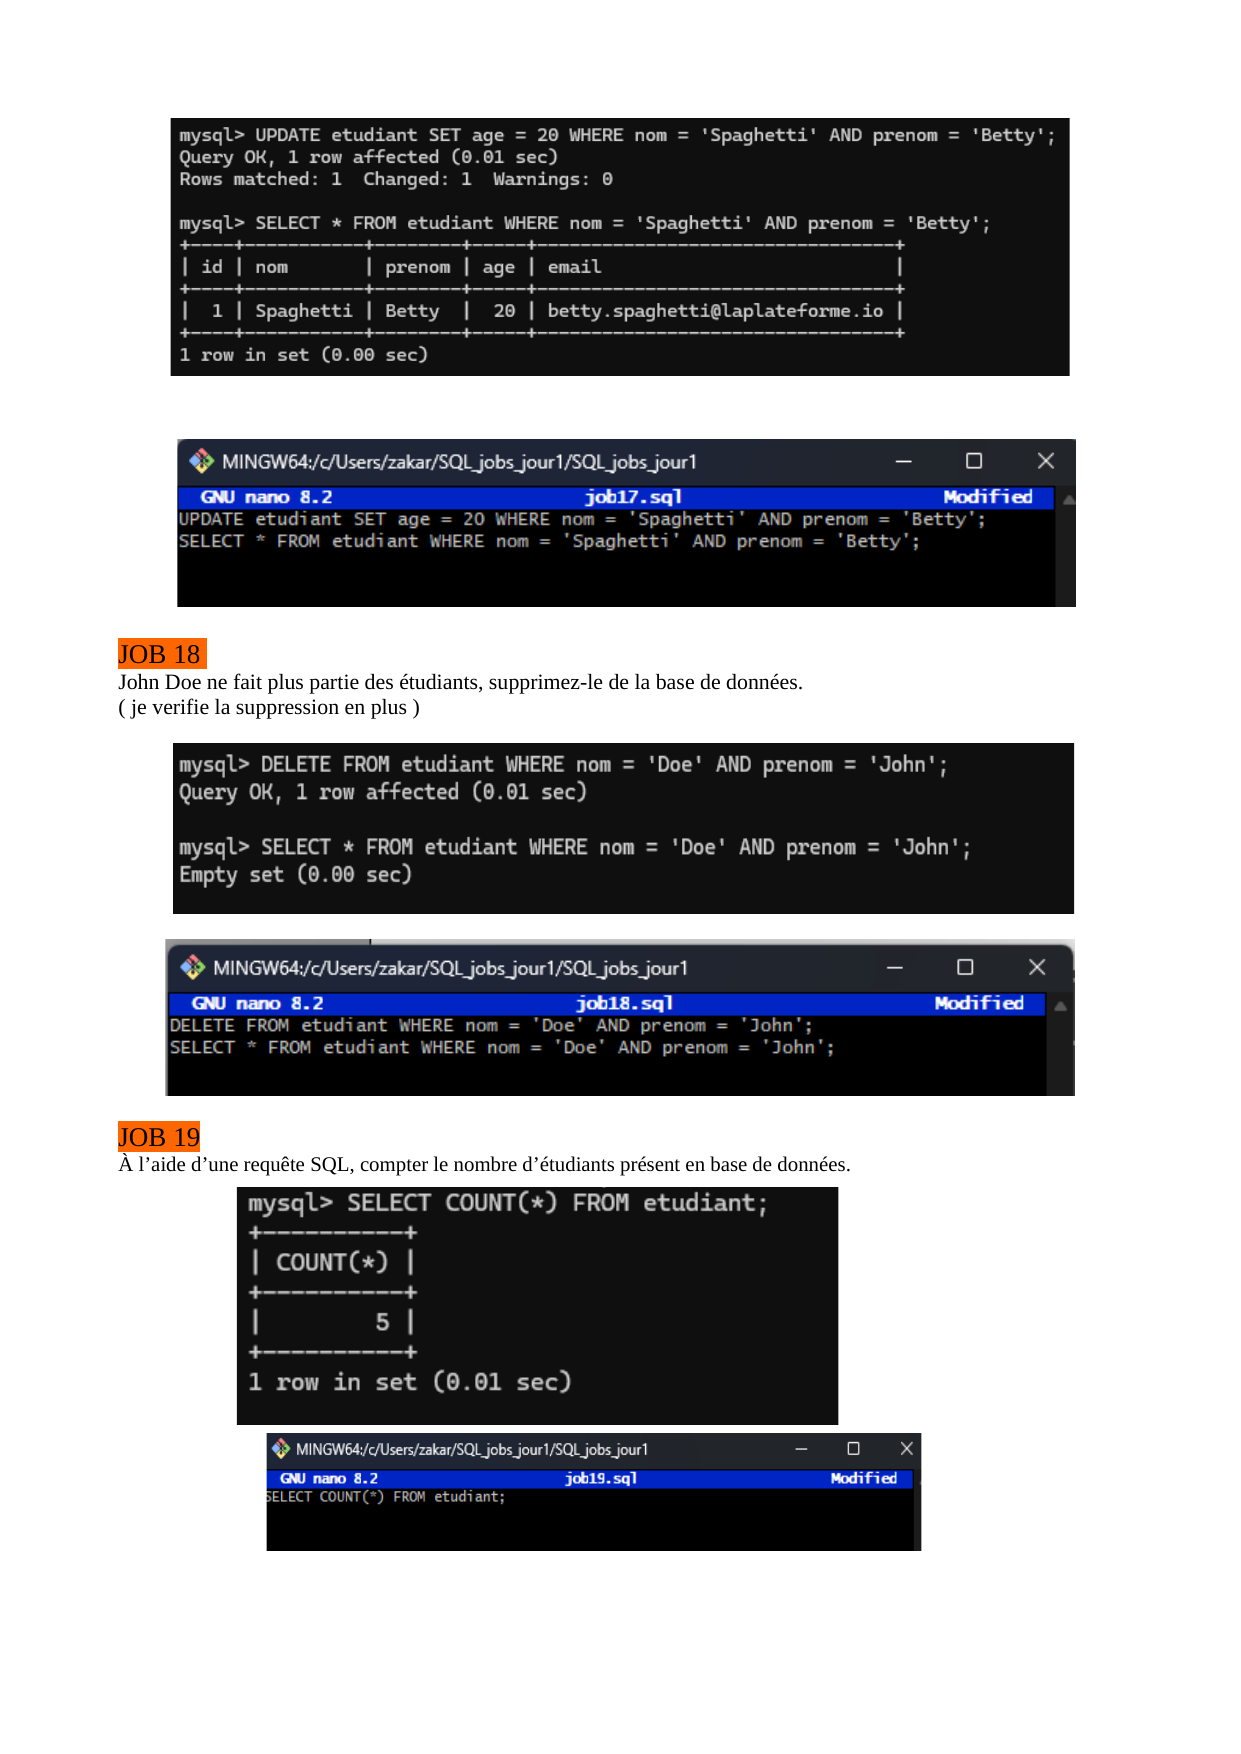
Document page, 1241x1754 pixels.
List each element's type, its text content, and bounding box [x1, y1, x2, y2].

text JOB 18 [118, 638, 1122, 669]
picture [165, 939, 1075, 1096]
text JOB 19 [118, 1121, 1122, 1152]
text ( je verifie la suppression en plus ) [118, 694, 1122, 719]
picture [170, 118, 1070, 376]
picture [236, 1187, 839, 1425]
text À l’aide d’une requête SQL, compter le nombre d’étudiants présent en base de données. [118, 1152, 1122, 1176]
picture [266, 1433, 922, 1551]
picture [177, 439, 1076, 607]
picture [173, 743, 1075, 914]
text John Doe ne fait plus partie des étudiants, supprimez-le de la base de données. [118, 669, 1122, 694]
